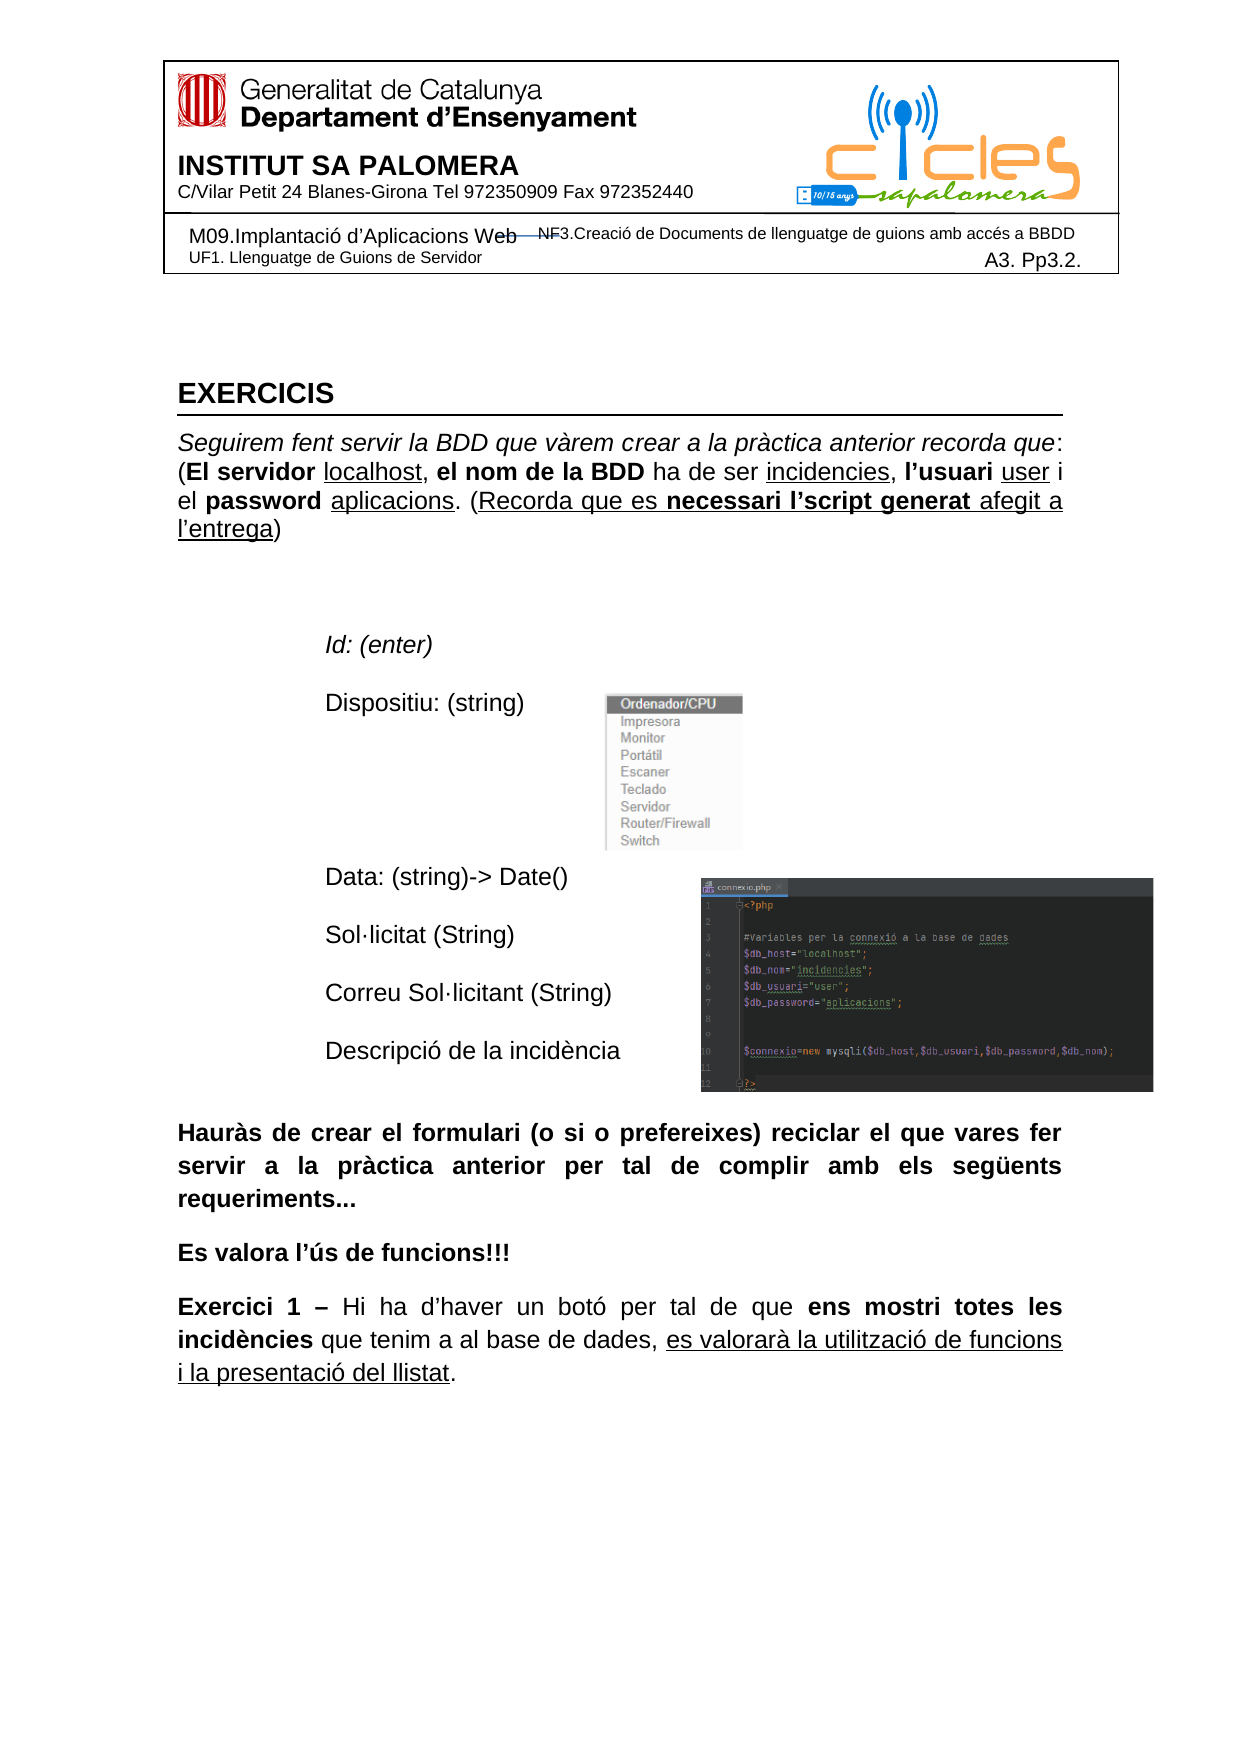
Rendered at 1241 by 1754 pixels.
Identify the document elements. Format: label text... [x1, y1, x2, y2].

text Id: (enter) [177, 630, 1063, 659]
text Correu Sol·licitant (String) [177, 978, 722, 1007]
picture [722, 878, 1155, 1094]
text Descripció de la incidència [177, 1036, 722, 1064]
text Sol·licitat (String) [177, 920, 722, 949]
picture [791, 71, 1085, 218]
text [754, 688, 1063, 717]
text Data: (string)-> Date() [177, 862, 1063, 891]
text Dispositiu: (string) [177, 688, 604, 717]
subtitle EXERCICIS [177, 377, 1063, 414]
text Seguirem fent servir la BDD que vàrem crear a la pràctica anterior recorda que: (El servidor localhost, el nom de la BDD ha de ser incidencies, l’usuari user i el password aplicacions. (Recorda que es necessari l’script generat afegit a l’entrega) [177, 428, 1063, 543]
text Exercici 1 – Hi ha d’haver un botó per tal de que ens mostri totes les incidències que tenim a al base de dades, es valorarà la utilització de funcions i la presentació del llistat. [177, 1292, 1063, 1387]
picture [604, 688, 754, 864]
text Hauràs de crear el formulari (o si o prefereixes) reciclar el que vares fer servir a la pràctica anterior per tal de complir amb els següents requeriments... [177, 1118, 1063, 1213]
text Es valora l’ús de funcions!!! [177, 1238, 1063, 1267]
